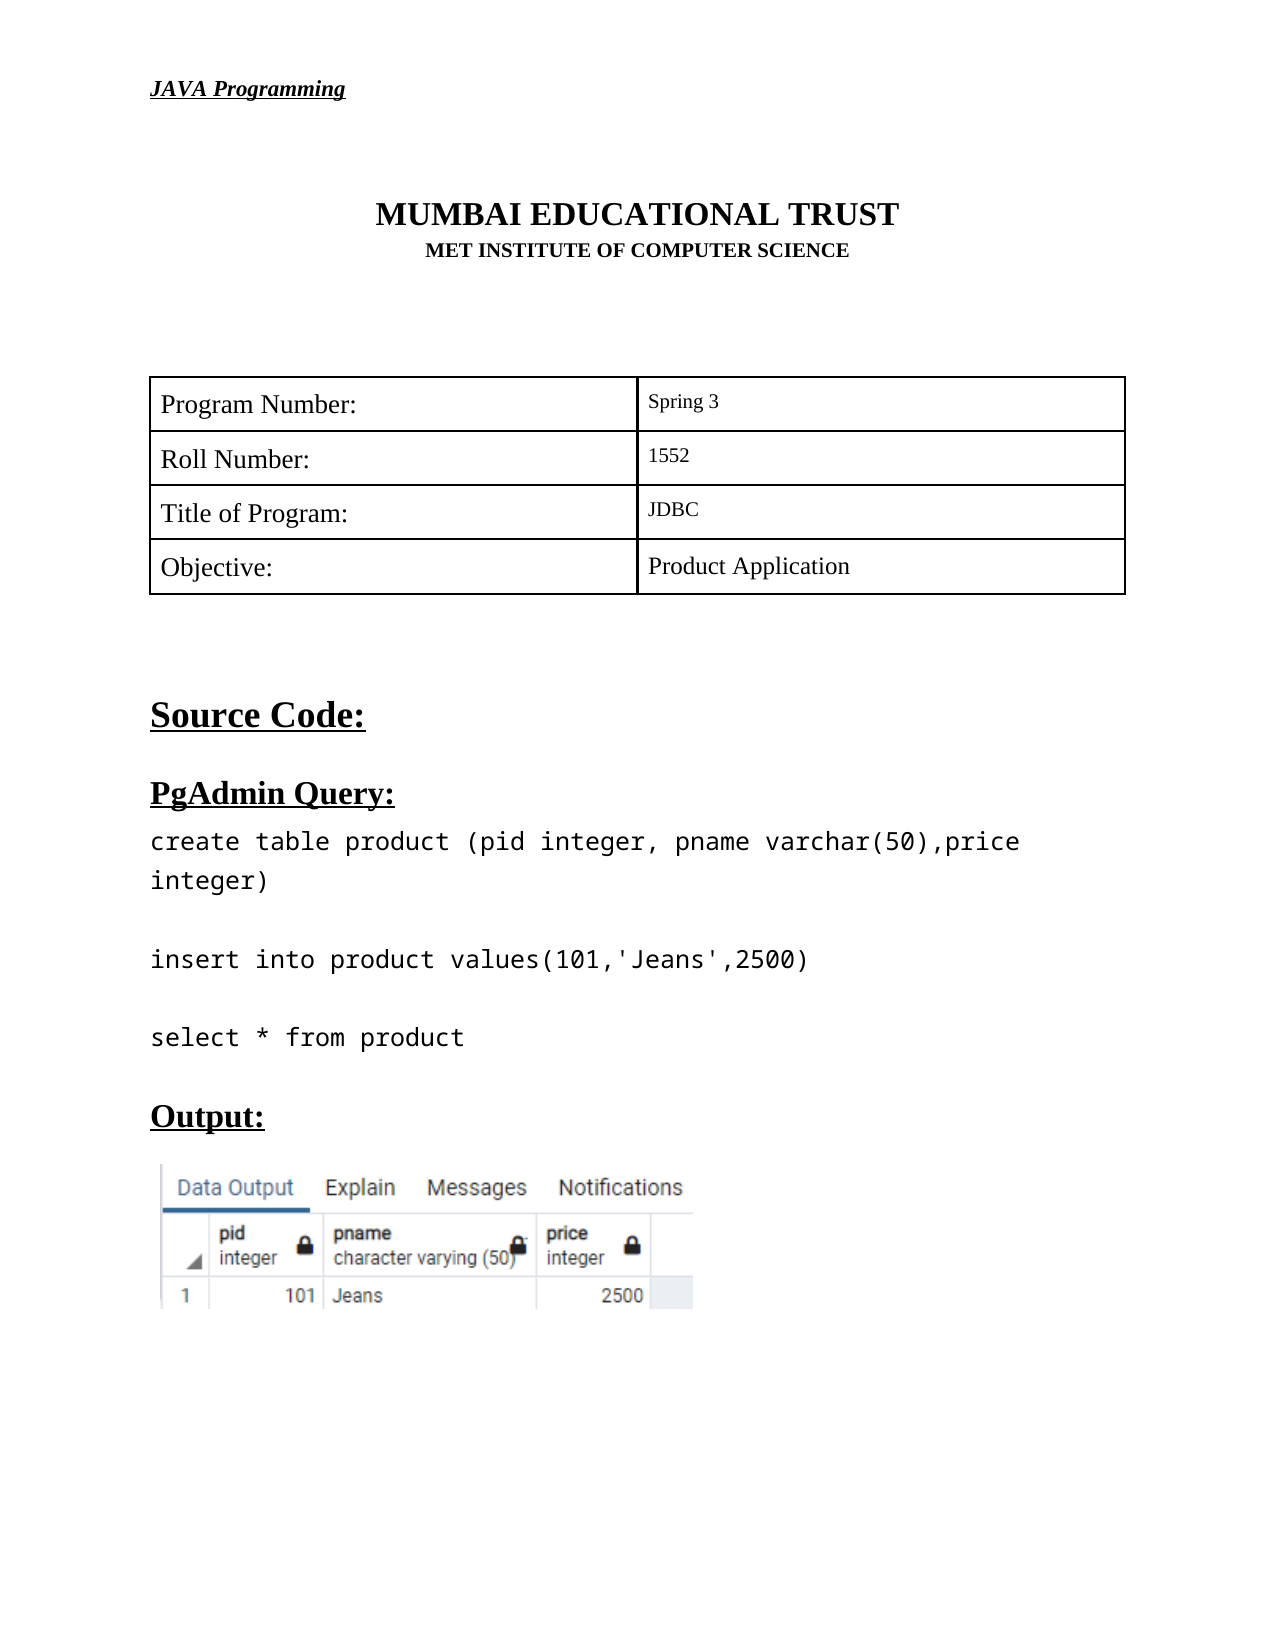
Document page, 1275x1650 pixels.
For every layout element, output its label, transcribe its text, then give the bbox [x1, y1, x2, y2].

subtitle PgAdmin Query: [150, 773, 1125, 811]
text insert into product values(101,'Jeans',2500) [150, 941, 1125, 975]
table_header Program Number: [151, 378, 636, 430]
subtitle Output: [150, 1096, 1125, 1135]
table_header Spring 3 [639, 378, 1124, 430]
table_cell Product Application [639, 540, 1124, 592]
text select * from product [150, 1020, 1125, 1054]
text create table product (pid integer, pname varchar(50),price integer) [150, 824, 1125, 897]
text MET INSTITUTE OF COMPUTER SCIENCE [150, 238, 1125, 262]
table_cell Objective: [151, 540, 636, 592]
picture [160, 1164, 693, 1309]
text MUMBAI EDUCATIONAL TRUST [150, 194, 1125, 232]
table_cell JDBC [639, 486, 1124, 538]
table_cell Title of Program: [151, 486, 636, 538]
table_cell 1552 [639, 432, 1124, 484]
subtitle Source Code: [150, 692, 1125, 736]
table_cell Roll Number: [151, 432, 636, 484]
